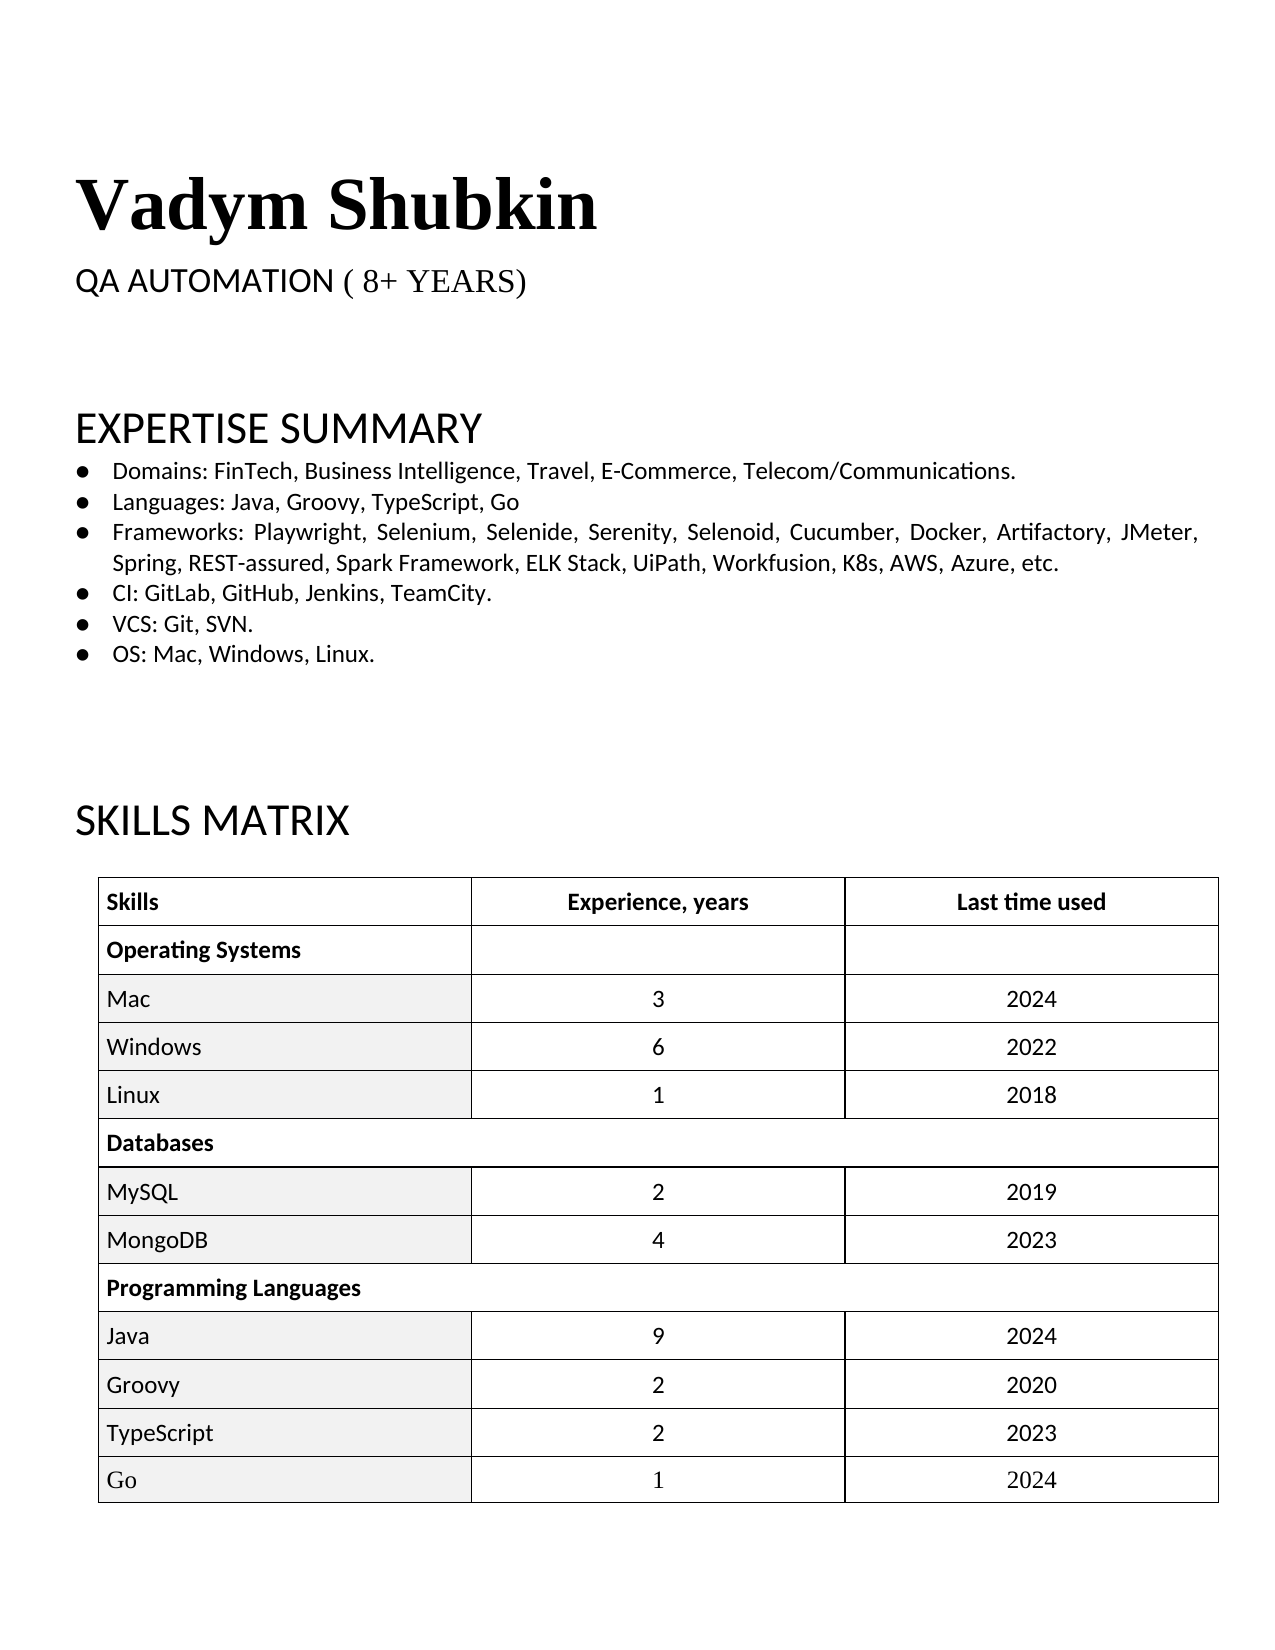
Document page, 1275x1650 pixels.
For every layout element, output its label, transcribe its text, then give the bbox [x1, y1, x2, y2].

list OS: Mac, Windows, Linux. [75, 638, 1200, 669]
table_cell 2 [472, 1168, 844, 1215]
table_cell 2023 [846, 1216, 1218, 1263]
table_cell Go [99, 1457, 471, 1502]
table_cell Java [99, 1312, 471, 1359]
table_cell 2024 [846, 1312, 1218, 1359]
table_header Last time used [846, 878, 1218, 925]
table_cell 1 [472, 1071, 844, 1118]
table_cell 2020 [846, 1360, 1218, 1408]
list Frameworks: Playwright, Selenium, Selenide, Serenity, Selenoid, Cucumber, Docker, Artifactory, JMeter, Spring, REST-assured, Spark Framework, ELK Stack, UiPath, Workfusion, K8s, AWS, Azure, etc. [75, 516, 1200, 577]
table_cell 2023 [846, 1409, 1218, 1456]
table_cell 2018 [846, 1071, 1218, 1118]
subtitle skills matrix [75, 791, 1200, 847]
title Vadym Shubkin [75, 159, 1200, 245]
table_cell Mac [99, 975, 471, 1022]
table_header Experience, years [472, 878, 844, 925]
table_cell 2024 [846, 1457, 1218, 1502]
table_cell MongoDB [99, 1216, 471, 1263]
table_cell 9 [472, 1312, 844, 1359]
table_cell [472, 926, 844, 973]
table_cell 2 [472, 1360, 844, 1408]
table_cell 2024 [846, 975, 1218, 1022]
table_cell MySQL [99, 1168, 471, 1215]
table_cell 3 [472, 975, 844, 1022]
subtitle expertise summary [75, 399, 1200, 455]
list Languages: Java, Groovy, TypeScript, Go [75, 486, 1200, 516]
table_header Skills [99, 878, 471, 925]
table_cell [846, 926, 1218, 973]
list Domains: FinTech, Business Intelligence, Travel, E-Commerce, Telecom/Communications. [75, 455, 1200, 486]
table_cell Databases [99, 1119, 1218, 1166]
table_cell Programming Languages [99, 1264, 1218, 1311]
subtitle QA AUTOMATION ( 8+ years) [75, 258, 1200, 301]
table_cell 6 [472, 1023, 844, 1070]
table_cell Linux [99, 1071, 471, 1118]
table_cell TypeScript [99, 1409, 471, 1456]
table_cell 2 [472, 1409, 844, 1456]
table_cell Groovy [99, 1360, 471, 1408]
table_cell 2019 [846, 1168, 1218, 1215]
table_cell 4 [472, 1216, 844, 1263]
table_cell 2022 [846, 1023, 1218, 1070]
list CI: GitLab, GitHub, Jenkins, TeamCity. [75, 577, 1200, 608]
list VCS: Git, SVN. [75, 608, 1200, 638]
table_cell 1 [472, 1457, 844, 1502]
table_cell Operating Systems [99, 926, 471, 973]
table_cell Windows [99, 1023, 471, 1070]
